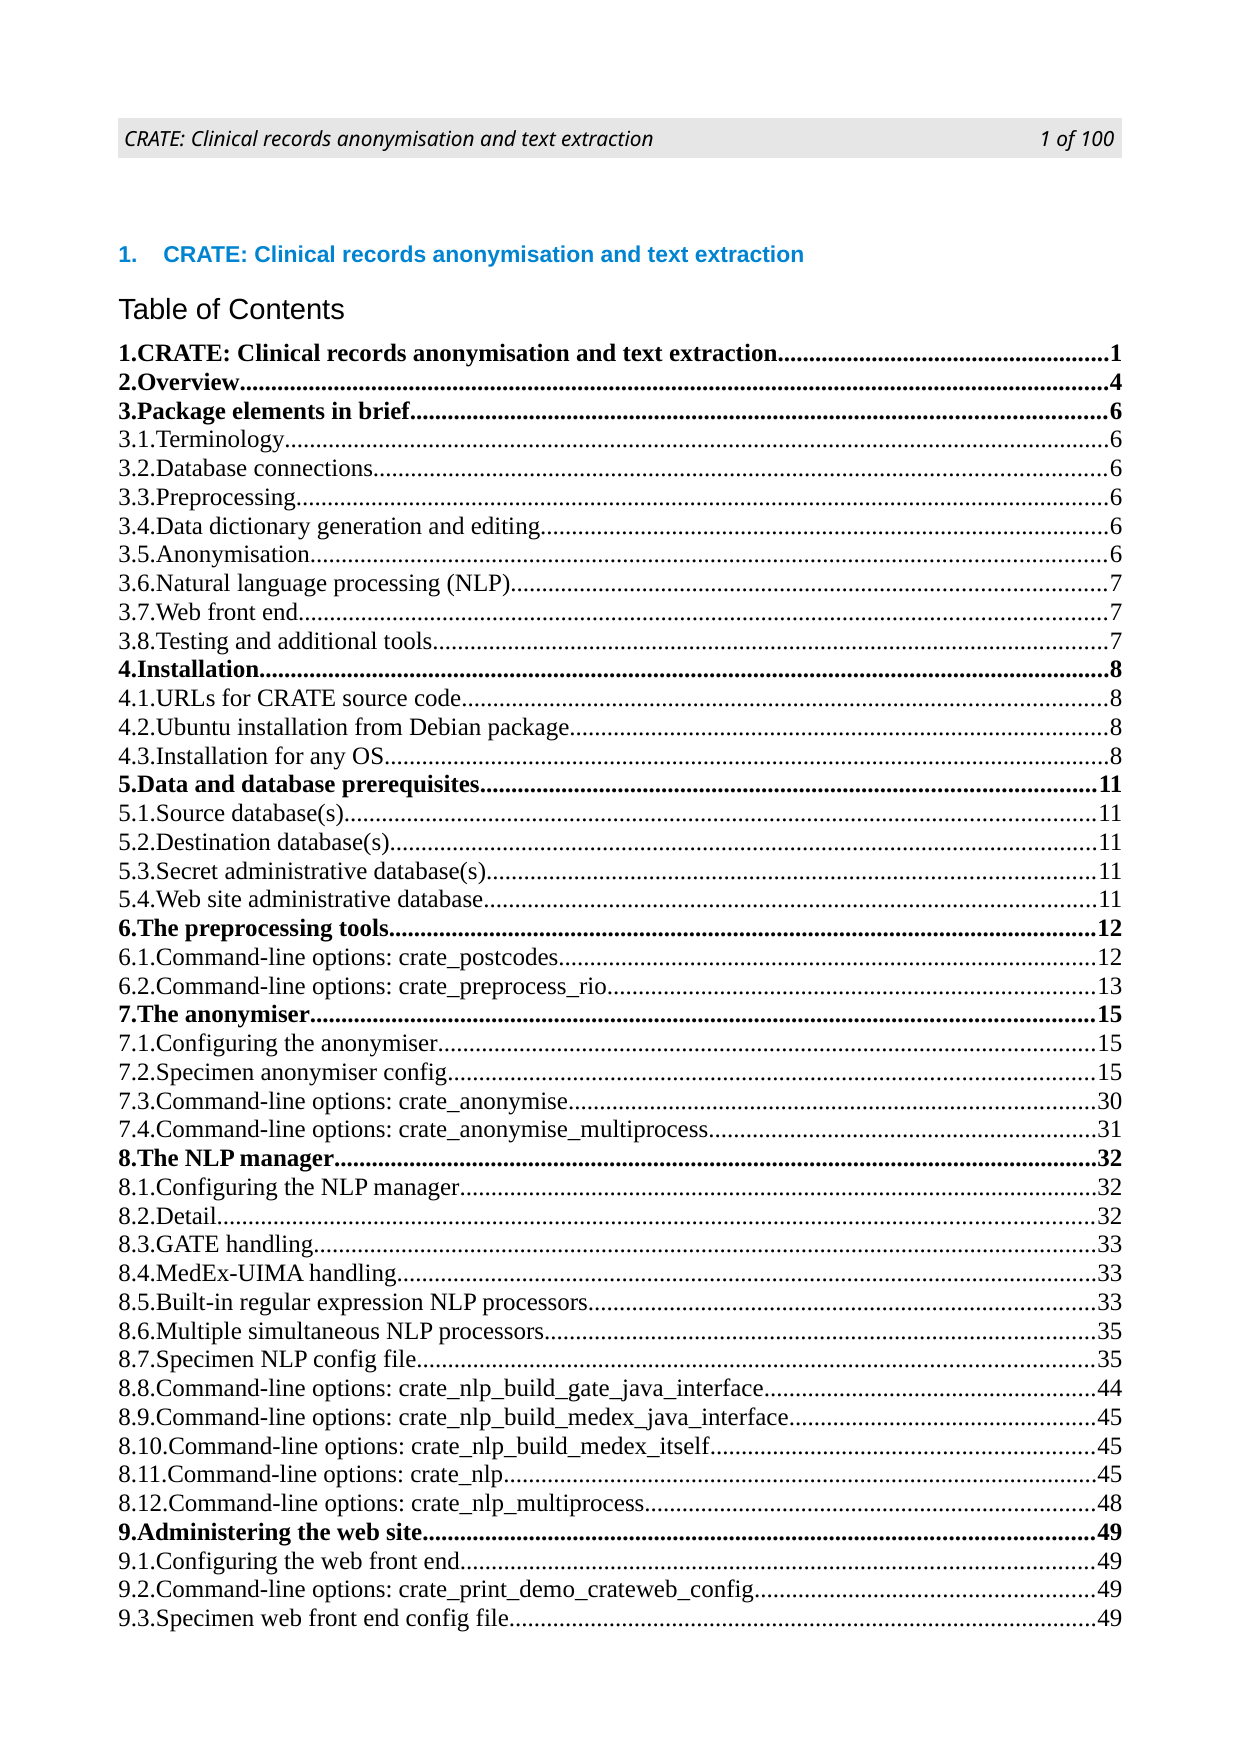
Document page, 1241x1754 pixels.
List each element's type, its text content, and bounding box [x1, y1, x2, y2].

text 5.2.Destination database(s) 11 [118, 827, 1122, 856]
text 8.5.Built-in regular expression NLP processors 33 [118, 1287, 1122, 1316]
text 5.4.Web site administrative database 11 [118, 884, 1122, 913]
text 8.10.Command-line options: crate_nlp_build_medex_itself 45 [118, 1431, 1122, 1459]
text 8.9.Command-line options: crate_nlp_build_medex_java_interface 45 [118, 1402, 1122, 1431]
text 1.CRATE: Clinical records anonymisation and text extraction 1 [118, 338, 1122, 367]
text 9.1.Configuring the web front end 49 [118, 1546, 1122, 1574]
text 3.8.Testing and additional tools 7 [118, 626, 1122, 654]
text 8.12.Command-line options: crate_nlp_multiprocess 48 [118, 1488, 1122, 1517]
text 8.The NLP manager 32 [118, 1143, 1122, 1172]
text 3.4.Data dictionary generation and editing 6 [118, 511, 1122, 539]
text 9.3.Specimen web front end config file 49 [118, 1603, 1122, 1632]
text 6.The preprocessing tools 12 [118, 913, 1122, 942]
text 8.1.Configuring the NLP manager 32 [118, 1172, 1122, 1201]
text 8.8.Command-line options: crate_nlp_build_gate_java_interface 44 [118, 1373, 1122, 1402]
text 6.2.Command-line options: crate_preprocess_rio 13 [118, 971, 1122, 999]
subtitle Table of Contents [118, 292, 1122, 326]
text 7.1.Configuring the anonymiser 15 [118, 1028, 1122, 1057]
text 3.7.Web front end 7 [118, 597, 1122, 626]
text 2.Overview 4 [118, 367, 1122, 396]
text 7.2.Specimen anonymiser config 15 [118, 1057, 1122, 1086]
text 8.6.Multiple simultaneous NLP processors 35 [118, 1316, 1122, 1344]
text 3.1.Terminology 6 [118, 424, 1122, 453]
text 9.2.Command-line options: crate_print_demo_crateweb_config 49 [118, 1574, 1122, 1603]
text 3.3.Preprocessing 6 [118, 482, 1122, 511]
subtitle CRATE: Clinical records anonymisation and text extraction [118, 241, 1122, 267]
text 3.6.Natural language processing (NLP) 7 [118, 568, 1122, 597]
text 7.The anonymiser 15 [118, 999, 1122, 1028]
text 8.11.Command-line options: crate_nlp 45 [118, 1459, 1122, 1488]
text 4.2.Ubuntu installation from Debian package 8 [118, 712, 1122, 741]
text 6.1.Command-line options: crate_postcodes 12 [118, 942, 1122, 971]
text 5.Data and database prerequisites 11 [118, 769, 1122, 798]
text 8.7.Specimen NLP config file 35 [118, 1344, 1122, 1373]
text 3.Package elements in brief 6 [118, 396, 1122, 424]
text 7.4.Command-line options: crate_anonymise_multiprocess 31 [118, 1114, 1122, 1143]
text 4.3.Installation for any OS 8 [118, 741, 1122, 769]
text 3.2.Database connections 6 [118, 453, 1122, 482]
text 3.5.Anonymisation 6 [118, 539, 1122, 568]
text 5.1.Source database(s) 11 [118, 798, 1122, 827]
text 5.3.Secret administrative database(s) 11 [118, 856, 1122, 884]
text 9.Administering the web site 49 [118, 1517, 1122, 1546]
text 4.1.URLs for CRATE source code 8 [118, 683, 1122, 712]
text 8.3.GATE handling 33 [118, 1229, 1122, 1258]
text 7.3.Command-line options: crate_anonymise 30 [118, 1086, 1122, 1114]
text 8.2.Detail 32 [118, 1201, 1122, 1229]
text 4.Installation 8 [118, 654, 1122, 683]
text 8.4.MedEx-UIMA handling 33 [118, 1258, 1122, 1287]
